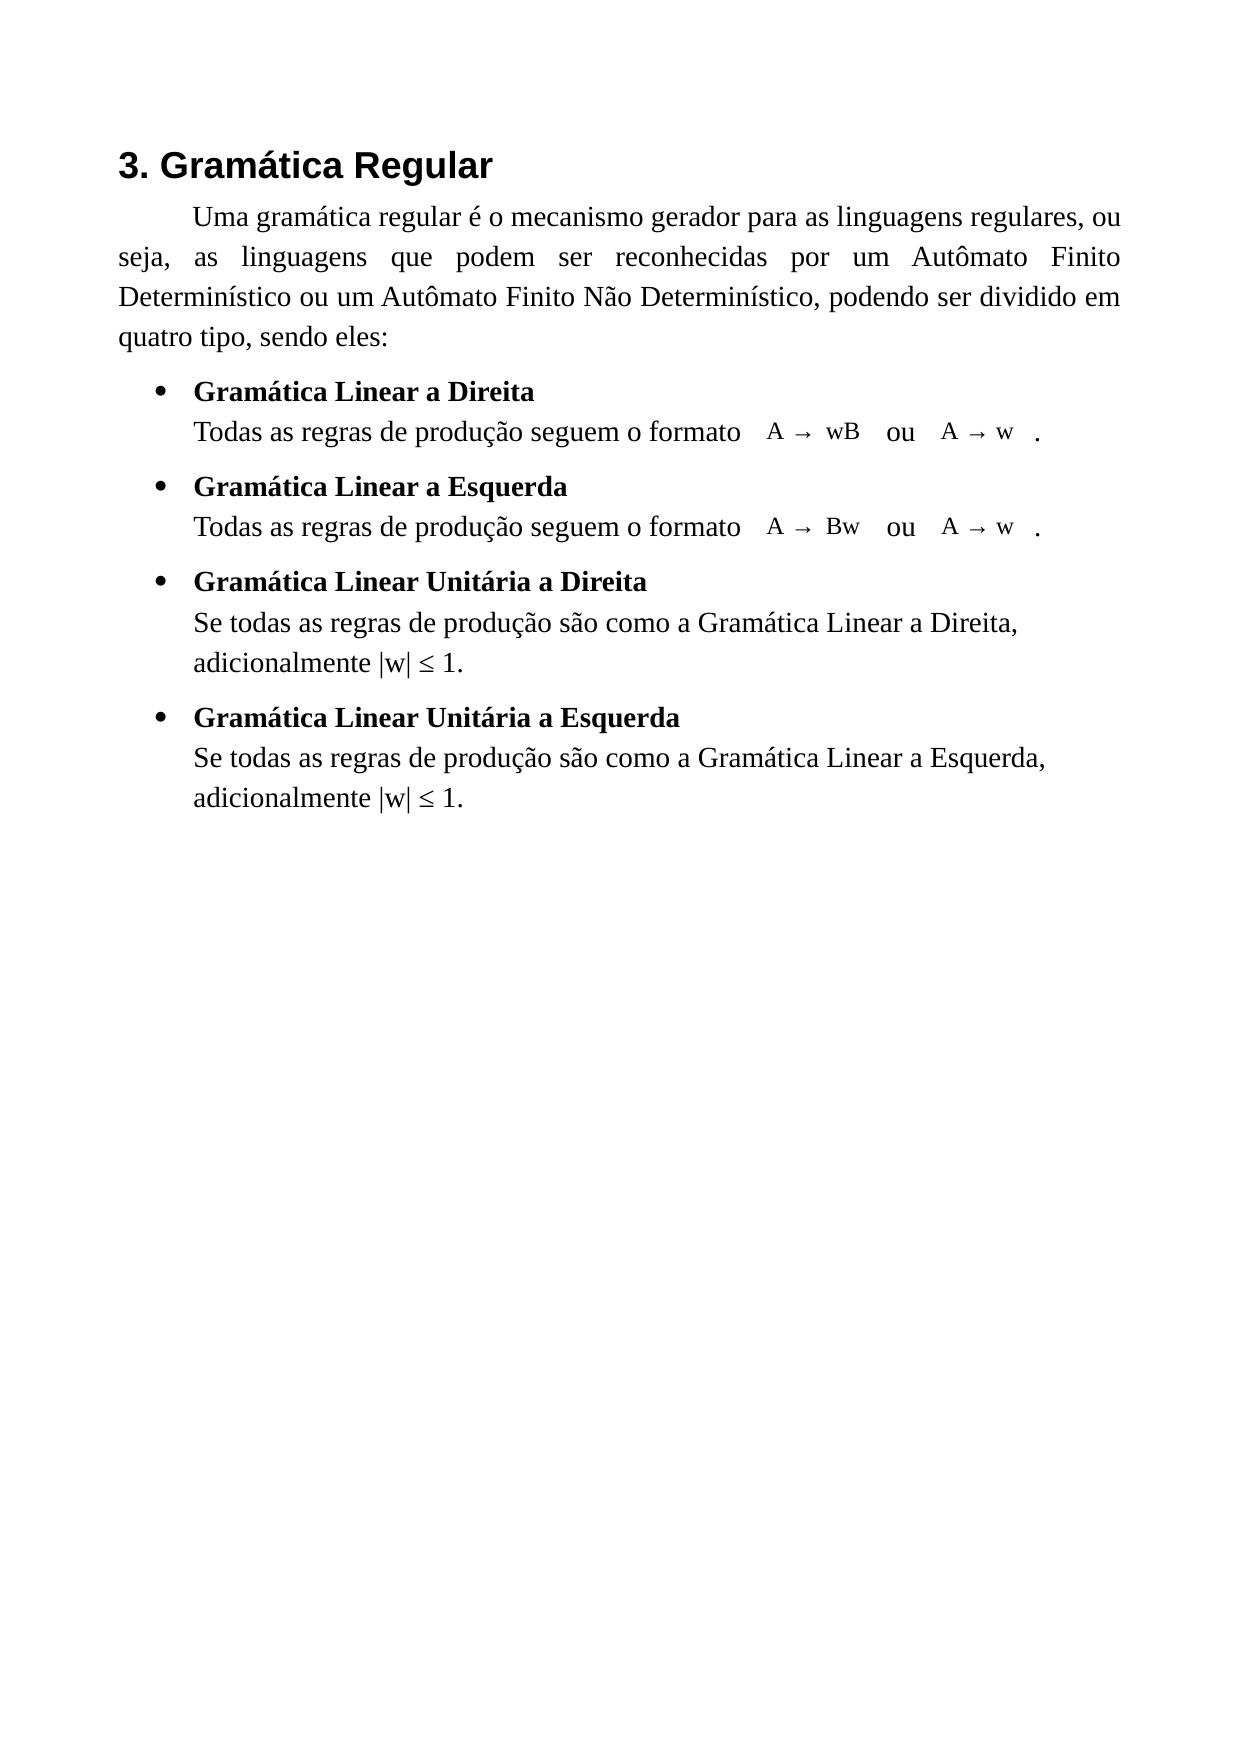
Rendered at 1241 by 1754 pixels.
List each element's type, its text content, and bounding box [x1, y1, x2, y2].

subtitle 3. Gramática Regular [118, 143, 1122, 186]
list Gramática Linear a Esquerda Todas as regras de produção seguem o formato ou . [156, 469, 1122, 543]
text Uma gramática regular é o mecanismo gerador para as linguagens regulares, ou seja, as linguagens que podem ser reconhecidas por um Autômato Finito Determinístico ou um Autômato Finito Não Determinístico, podendo ser dividido em quatro tipo, sendo eles: [118, 199, 1122, 353]
list Gramática Linear a Direita Todas as regras de produção seguem o formato ou . [156, 374, 1122, 448]
list Gramática Linear Unitária a Esquerda Se todas as regras de produção são como a Gramática Linear a Esquerda, adicionalmente |w| ≤ 1. [156, 700, 1122, 814]
list Gramática Linear Unitária a Direita Se todas as regras de produção são como a Gramática Linear a Direita, adicionalmente |w| ≤ 1. [156, 564, 1122, 678]
